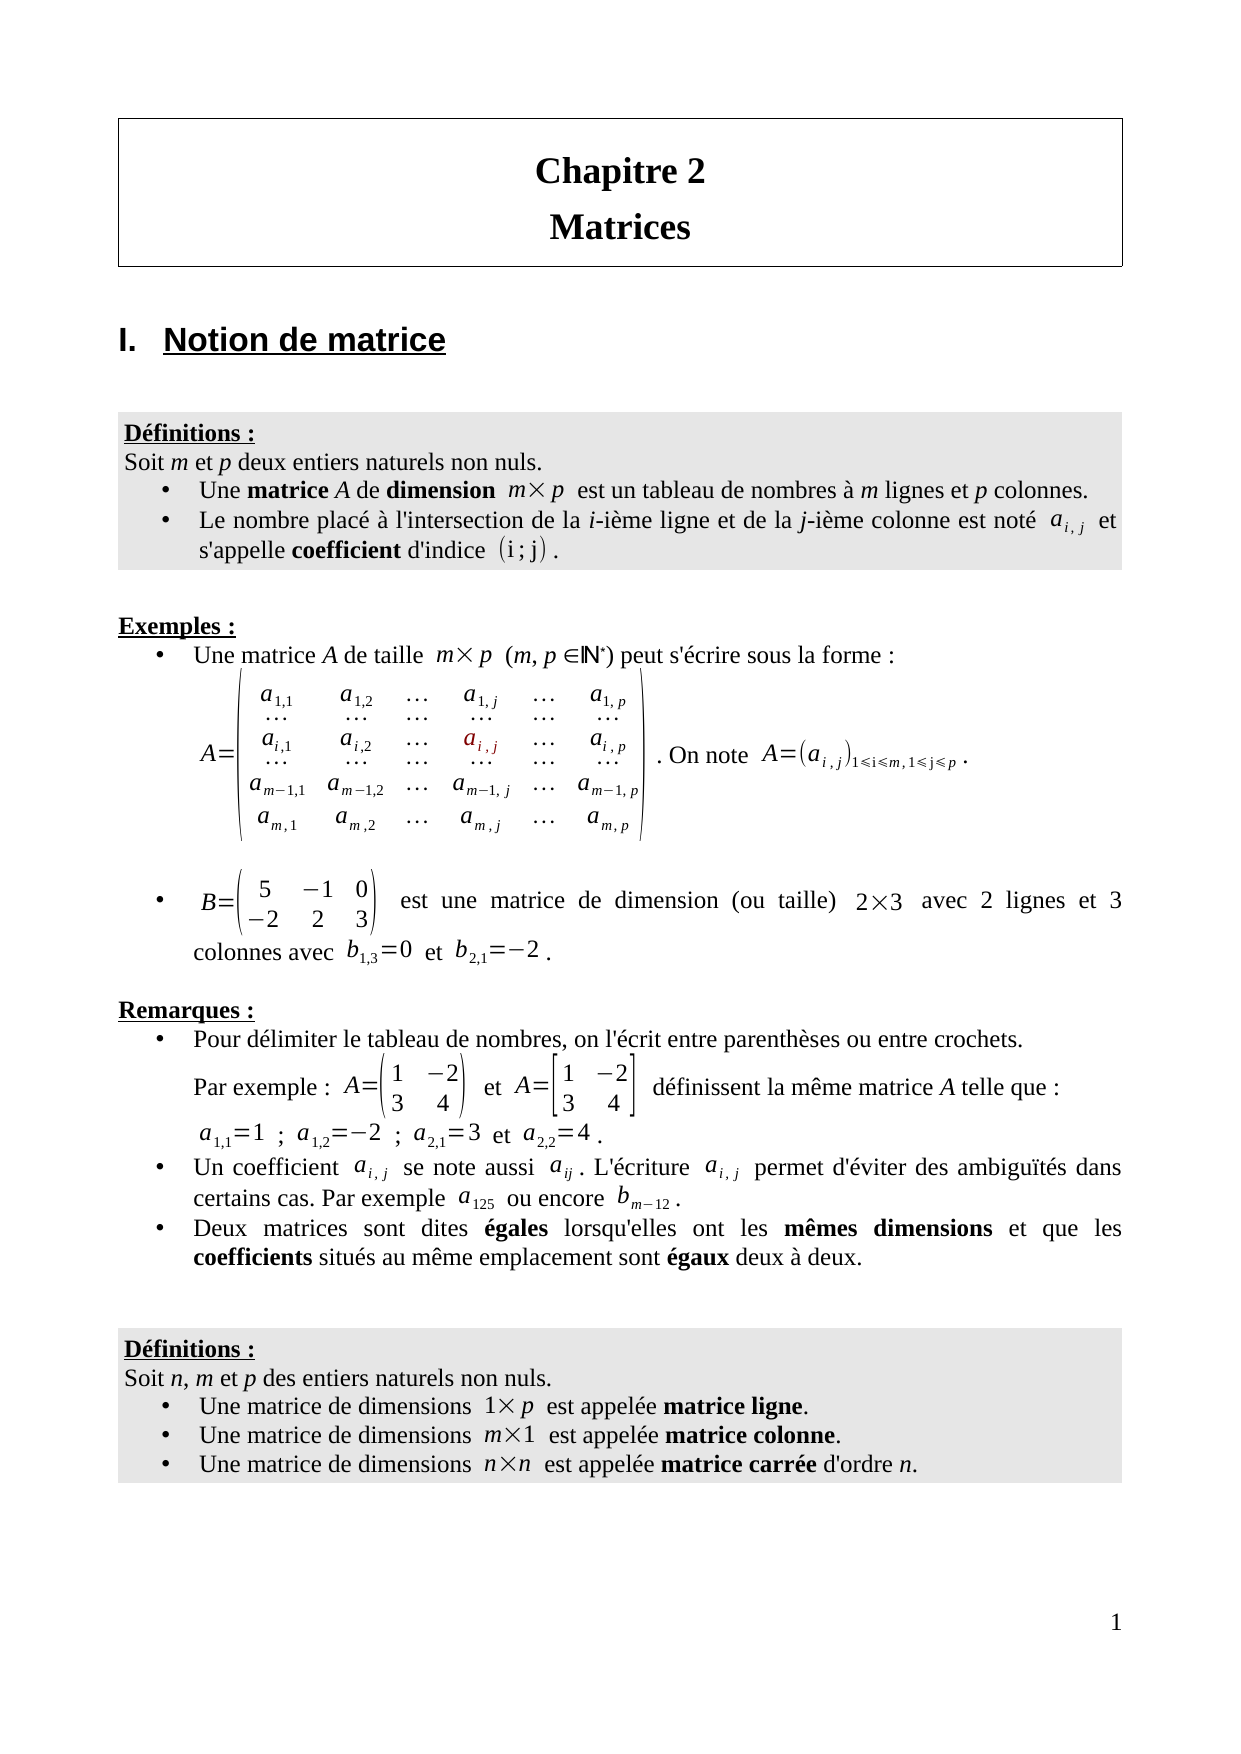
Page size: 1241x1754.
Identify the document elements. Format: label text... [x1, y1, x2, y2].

list Une matrice A de taille (m, p ∈ℕ*) peut s'écrire sous la forme : [156, 640, 1122, 669]
table_header Définitions : Soit n, m et p des entiers naturels non nuls. Une matrice de dimensions est appelée matrice ligne. Une matrice de dimensions est appelée matrice colonne. Une matrice de dimensions est appelée matrice carrée d'ordre n. [118, 1328, 1122, 1483]
table_header Définitions : Soit m et p deux entiers naturels non nuls. Une matrice A de dimension est un tableau de nombres à m lignes et p colonnes. Le nombre placé à l'intersection de la i-ième ligne et de la j-ième colonne est noté et s'appelle coefficient d'indice . [118, 412, 1122, 570]
subtitle Notion de matrice [118, 320, 1122, 358]
list Un coefficient se note aussi . L'écriture permet d'éviter des ambiguïtés dans certains cas. Par exemple ou encore . [156, 1150, 1122, 1213]
list ; ; et . [156, 1119, 1122, 1150]
list Par exemple : et définissent la même matrice A telle que : [156, 1053, 1122, 1119]
list est une matrice de dimension (ou taille) avec 2 lignes et 3 colonnes avec et . [156, 869, 1122, 967]
text Remarques : [118, 996, 1122, 1024]
table_header Chapitre 2 Matrices [119, 119, 1122, 266]
list . On note . [156, 669, 1122, 841]
list Pour délimiter le tableau de nombres, on l'écrit entre parenthèses ou entre crochets. [156, 1024, 1122, 1053]
list Deux matrices sont dites égales lorsqu'elles ont les mêmes dimensions et que les coefficients situés au même emplacement sont égaux deux à deux. [156, 1213, 1122, 1271]
text Exemples : [118, 611, 1122, 640]
